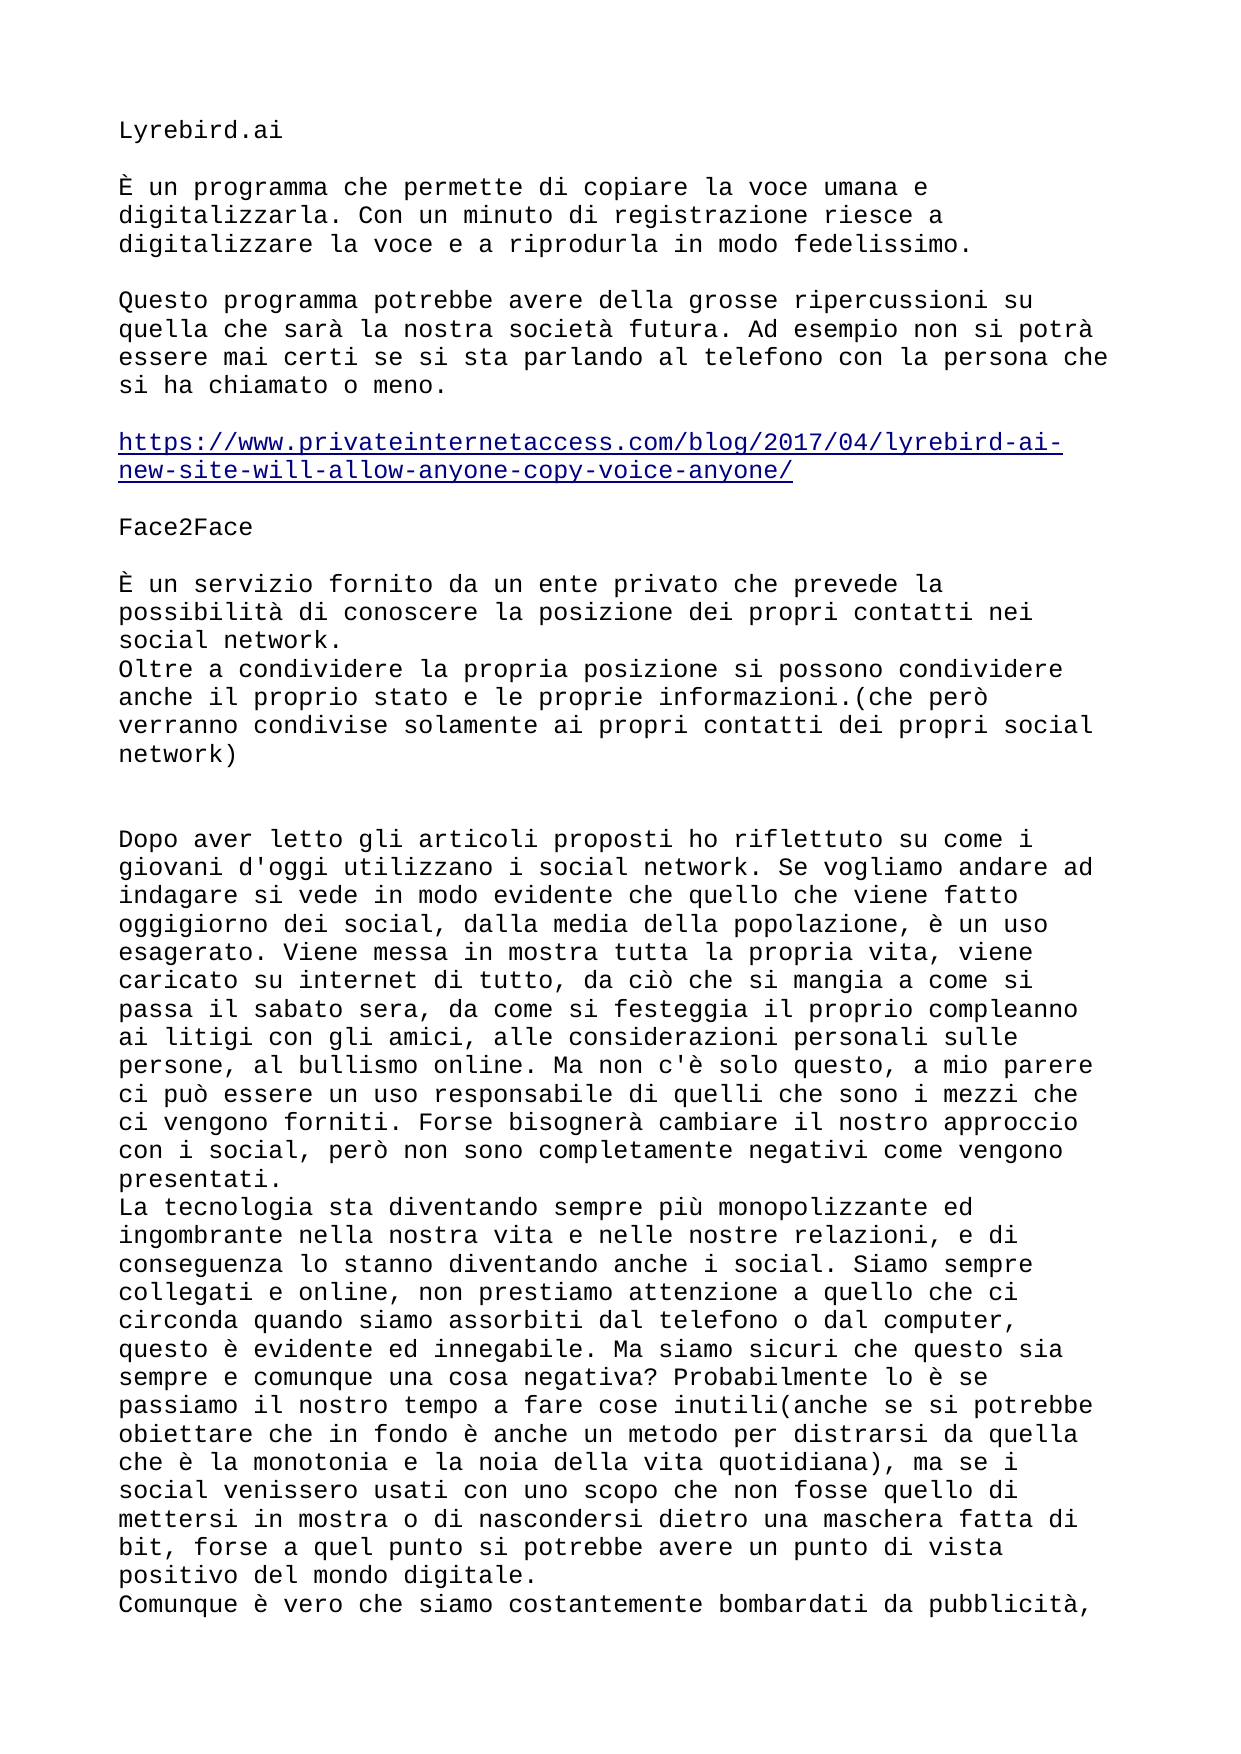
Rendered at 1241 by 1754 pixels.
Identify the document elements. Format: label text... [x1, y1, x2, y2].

text È un programma che permette di copiare la voce umana e digitalizzarla. Con un minuto di registrazione riesce a digitalizzare la voce e a riprodurla in modo fedelissimo. [118, 175, 1122, 260]
text Oltre a condividere la propria posizione si possono condividere anche il proprio stato e le proprie informazioni.(che però verranno condivise solamente ai propri contatti dei propri social network) [118, 656, 1122, 770]
text La tecnologia sta diventando sempre più monopolizzante ed ingombrante nella nostra vita e nelle nostre relazioni, e di conseguenza lo stanno diventando anche i social. Siamo sempre collegati e online, non prestiamo attenzione a quello che ci circonda quando siamo assorbiti dal telefono o dal computer, questo è evidente ed innegabile. Ma siamo sicuri che questo sia sempre e comunque una cosa negativa? Probabilmente lo è se passiamo il nostro tempo a fare cose inutili(anche se si potrebbe obiettare che in fondo è anche un metodo per distrarsi da quella che è la monotonia e la noia della vita quotidiana), ma se i social venissero usati con uno scopo che non fosse quello di mettersi in mostra o di nascondersi dietro una maschera fatta di bit, forse a quel punto si potrebbe avere un punto di vista positivo del mondo digitale. [118, 1195, 1122, 1591]
text Comunque è vero che siamo costantemente bombardati da pubblicità, [118, 1591, 1122, 1620]
text È un servizio fornito da un ente privato che prevede la possibilità di conoscere la posizione dei propri contatti nei social network. [118, 571, 1122, 656]
text Dopo aver letto gli articoli proposti ho riflettuto su come i giovani d'oggi utilizzano i social network. Se vogliamo andare ad indagare si vede in modo evidente che quello che viene fatto oggigiorno dei social, dalla media della popolazione, è un uso esagerato. Viene messa in mostra tutta la propria vita, viene caricato su internet di tutto, da ciò che si mangia a come si passa il sabato sera, da come si festeggia il proprio compleanno ai litigi con gli amici, alle considerazioni personali sulle persone, al bullismo online. Ma non c'è solo questo, a mio parere ci può essere un uso responsabile di quelli che sono i mezzi che ci vengono forniti. Forse bisognerà cambiare il nostro approccio con i social, però non sono completamente negativi come vengono presentati. [118, 826, 1122, 1195]
text Lyrebird.ai [118, 118, 1122, 146]
text Face2Face [118, 515, 1122, 543]
text https://www.privateinternetaccess.com/blog/2017/04/lyrebird-ai-new-site-will-allow-anyone-copy-voice-anyone/ [118, 430, 1122, 486]
text Questo programma potrebbe avere della grosse ripercussioni su quella che sarà la nostra società futura. Ad esempio non si potrà essere mai certi se si sta parlando al telefono con la persona che si ha chiamato o meno. [118, 288, 1122, 401]
